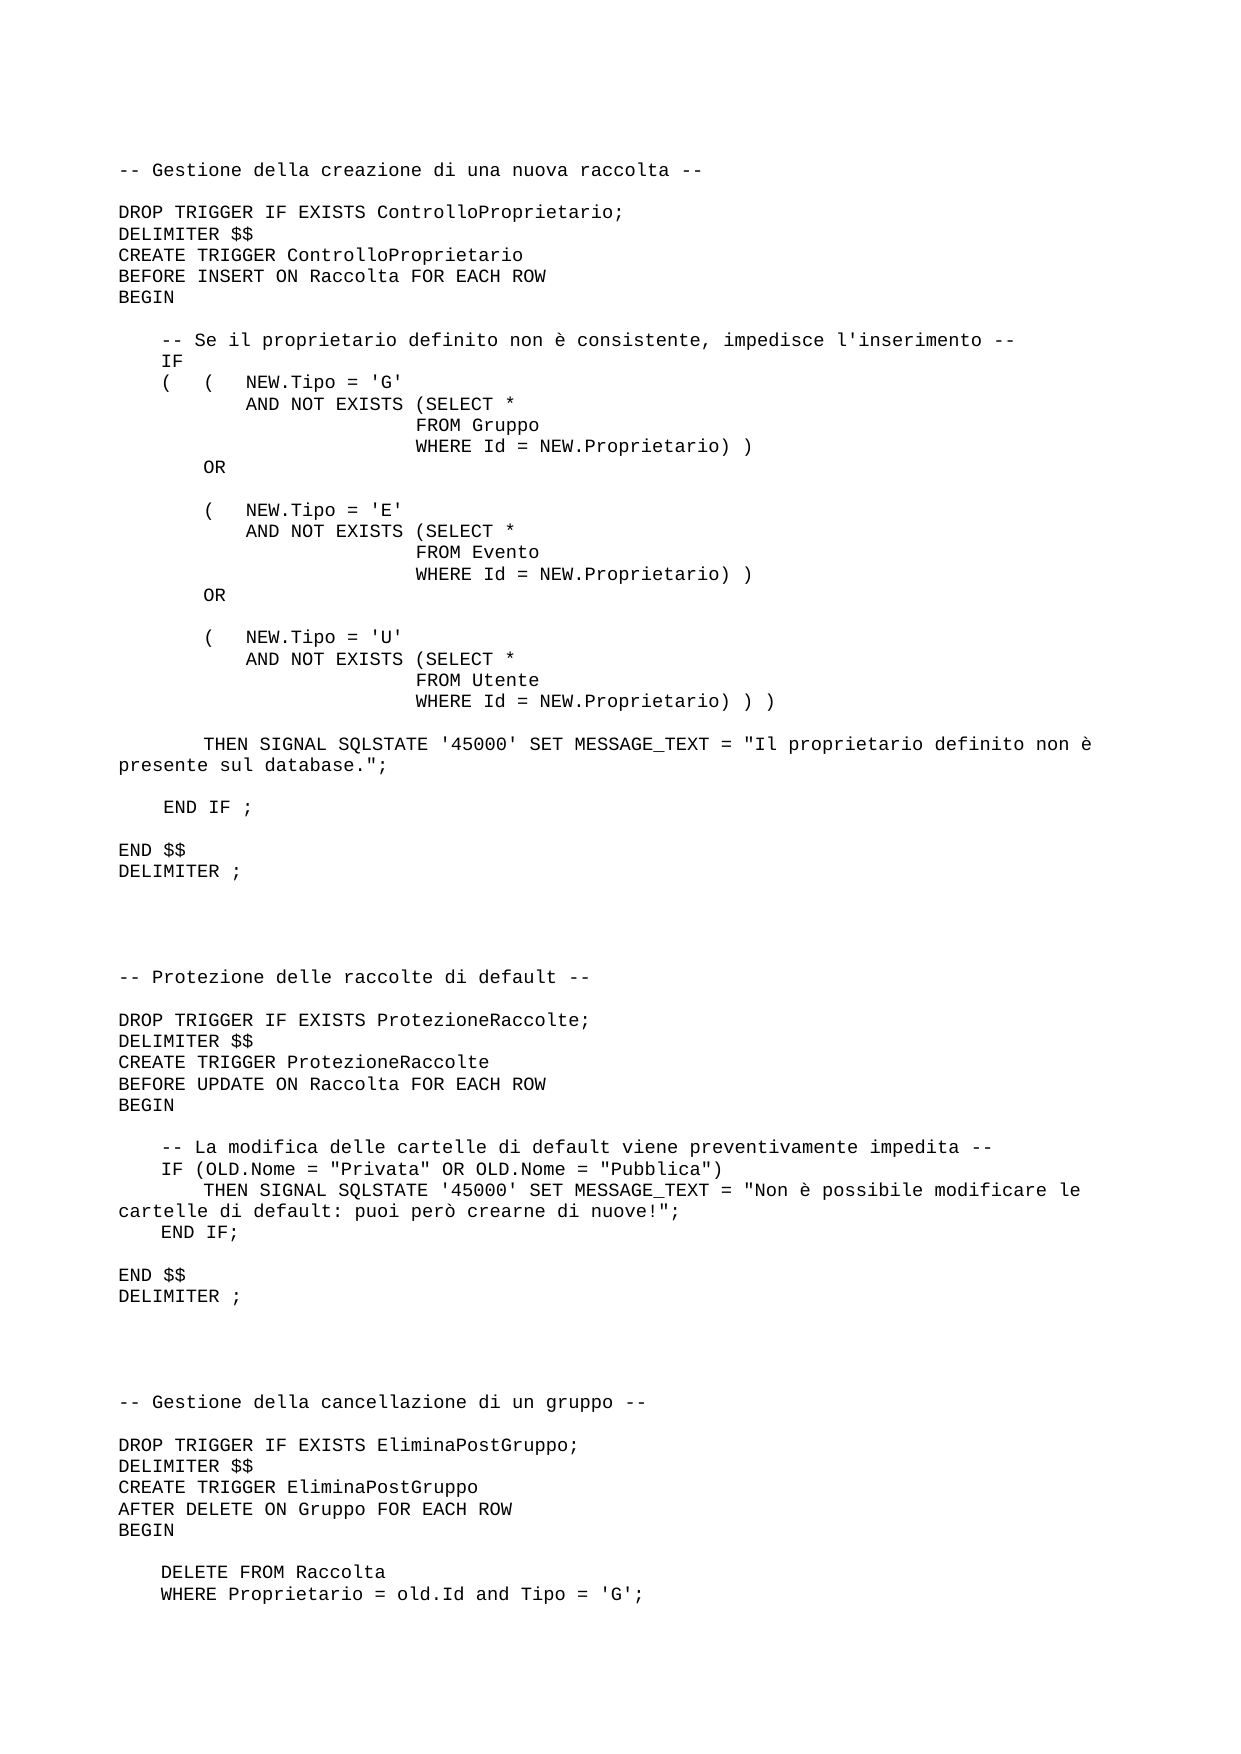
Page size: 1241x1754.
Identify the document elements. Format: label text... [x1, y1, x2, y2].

text -- Gestione della creazione di una nuova raccolta -- DROP TRIGGER IF EXISTS ControlloProprietario; DELIMITER $$ CREATE TRIGGER ControlloProprietario BEFORE INSERT ON Raccolta FOR EACH ROW BEGIN -- Se il proprietario definito non è consistente, impedisce l'inserimento -- IF ( ( NEW.Tipo = 'G' AND NOT EXISTS (SELECT * FROM Gruppo WHERE Id = NEW.Proprietario) ) OR ( NEW.Tipo = 'E' AND NOT EXISTS (SELECT * FROM Evento WHERE Id = NEW.Proprietario) ) OR ( NEW.Tipo = 'U' AND NOT EXISTS (SELECT * FROM Utente WHERE Id = NEW.Proprietario) ) ) THEN SIGNAL SQLSTATE '45000' SET MESSAGE_TEXT = "Il proprietario definito non è presente sul database."; END IF ; END $$ DELIMITER ; -- Protezione delle raccolte di default -- DROP TRIGGER IF EXISTS ProtezioneRaccolte; DELIMITER $$ CREATE TRIGGER ProtezioneRaccolte BEFORE UPDATE ON Raccolta FOR EACH ROW BEGIN -- La modifica delle cartelle di default viene preventivamente impedita -- IF (OLD.Nome = "Privata" OR OLD.Nome = "Pubblica") THEN SIGNAL SQLSTATE '45000' SET MESSAGE_TEXT = "Non è possibile modificare le cartelle di default: puoi però crearne di nuove!"; END IF; END $$ DELIMITER ; -- Gestione della cancellazione di un gruppo -- DROP TRIGGER IF EXISTS EliminaPostGruppo; DELIMITER $$ CREATE TRIGGER EliminaPostGruppo AFTER DELETE ON Gruppo FOR EACH ROW BEGIN DELETE FROM Raccolta WHERE Proprietario = old.Id and Tipo = 'G'; [118, 118, 1122, 1627]
